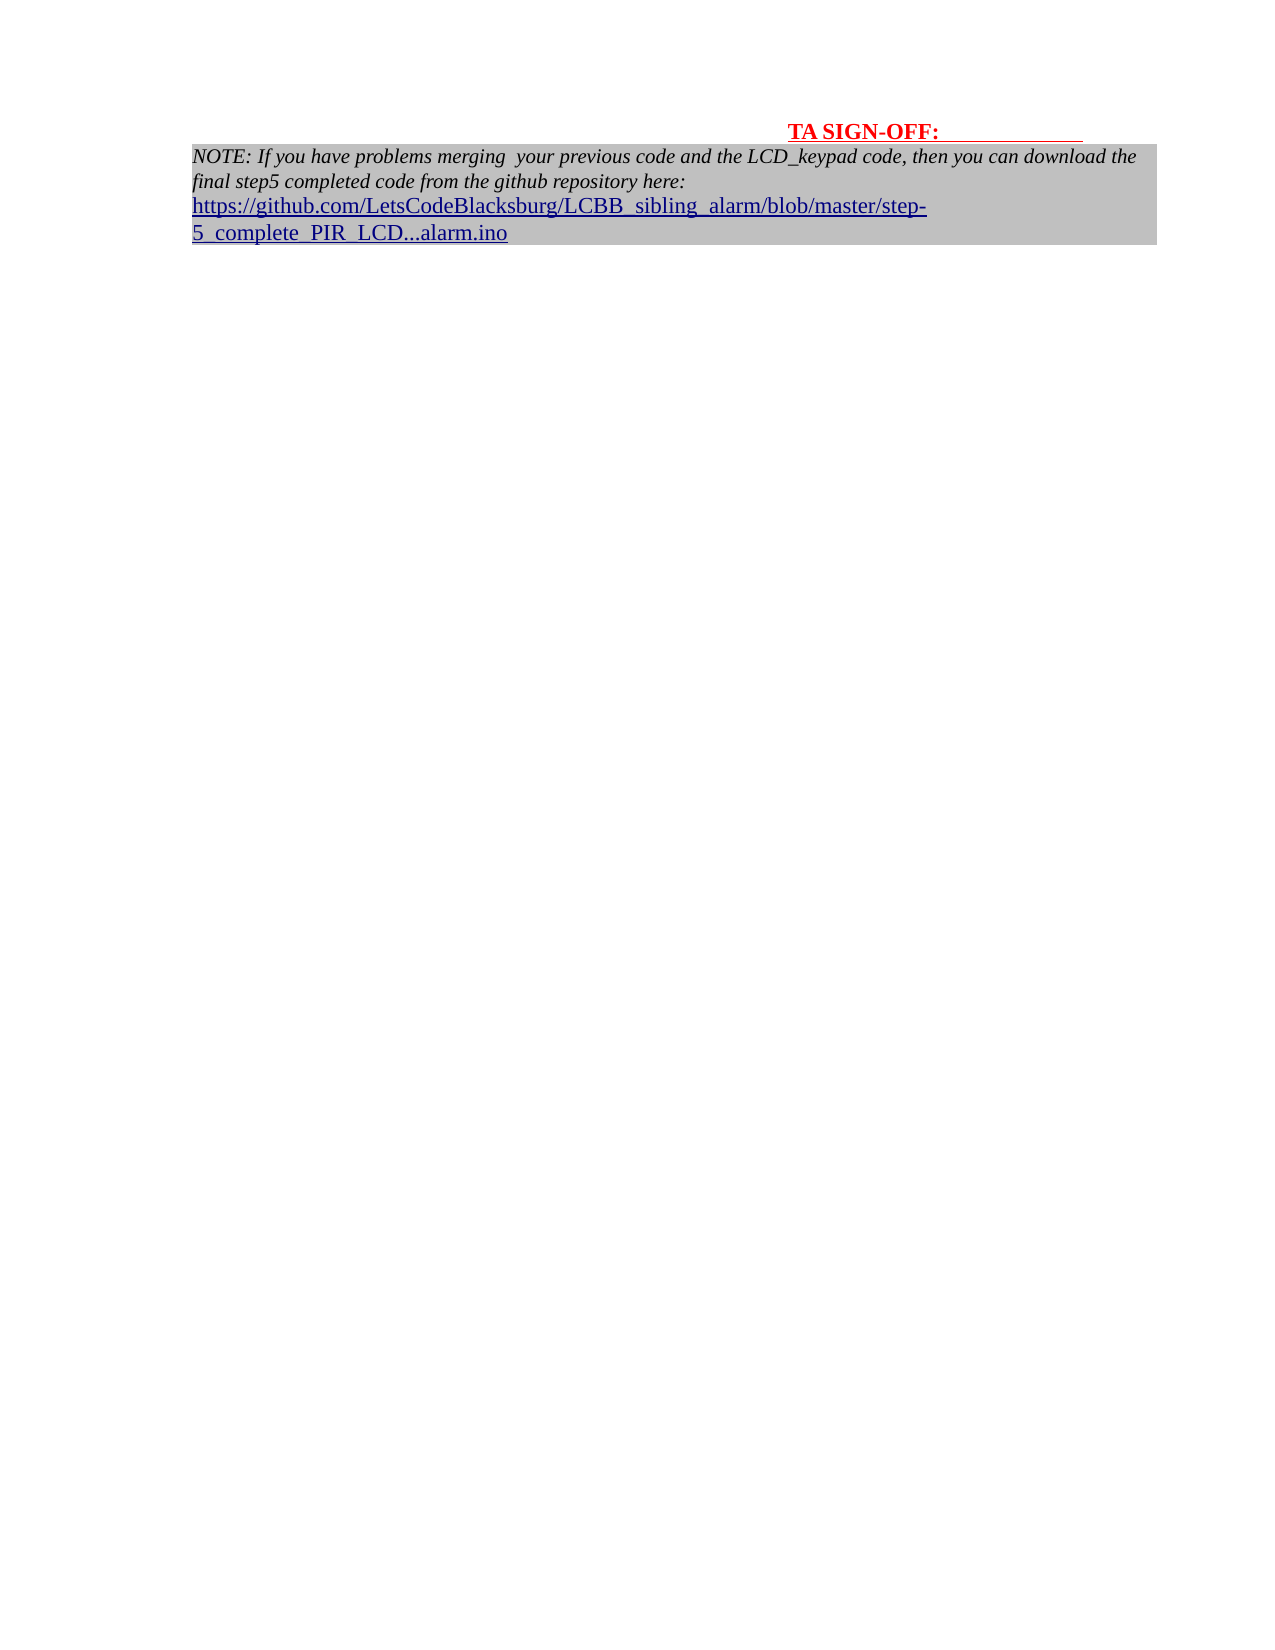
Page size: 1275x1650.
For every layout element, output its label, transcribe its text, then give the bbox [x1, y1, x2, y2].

text NOTE: If you have problems merging your previous code and the LCD_keypad code, then you can download the final step5 completed code from the github repository here: https://github.com/LetsCodeBlacksburg/LCBB_sibling_alarm/blob/master/step-5_complete_PIR_LCD...alarm.ino [192, 144, 1157, 245]
text TA SIGN-OFF: [118, 118, 1157, 144]
